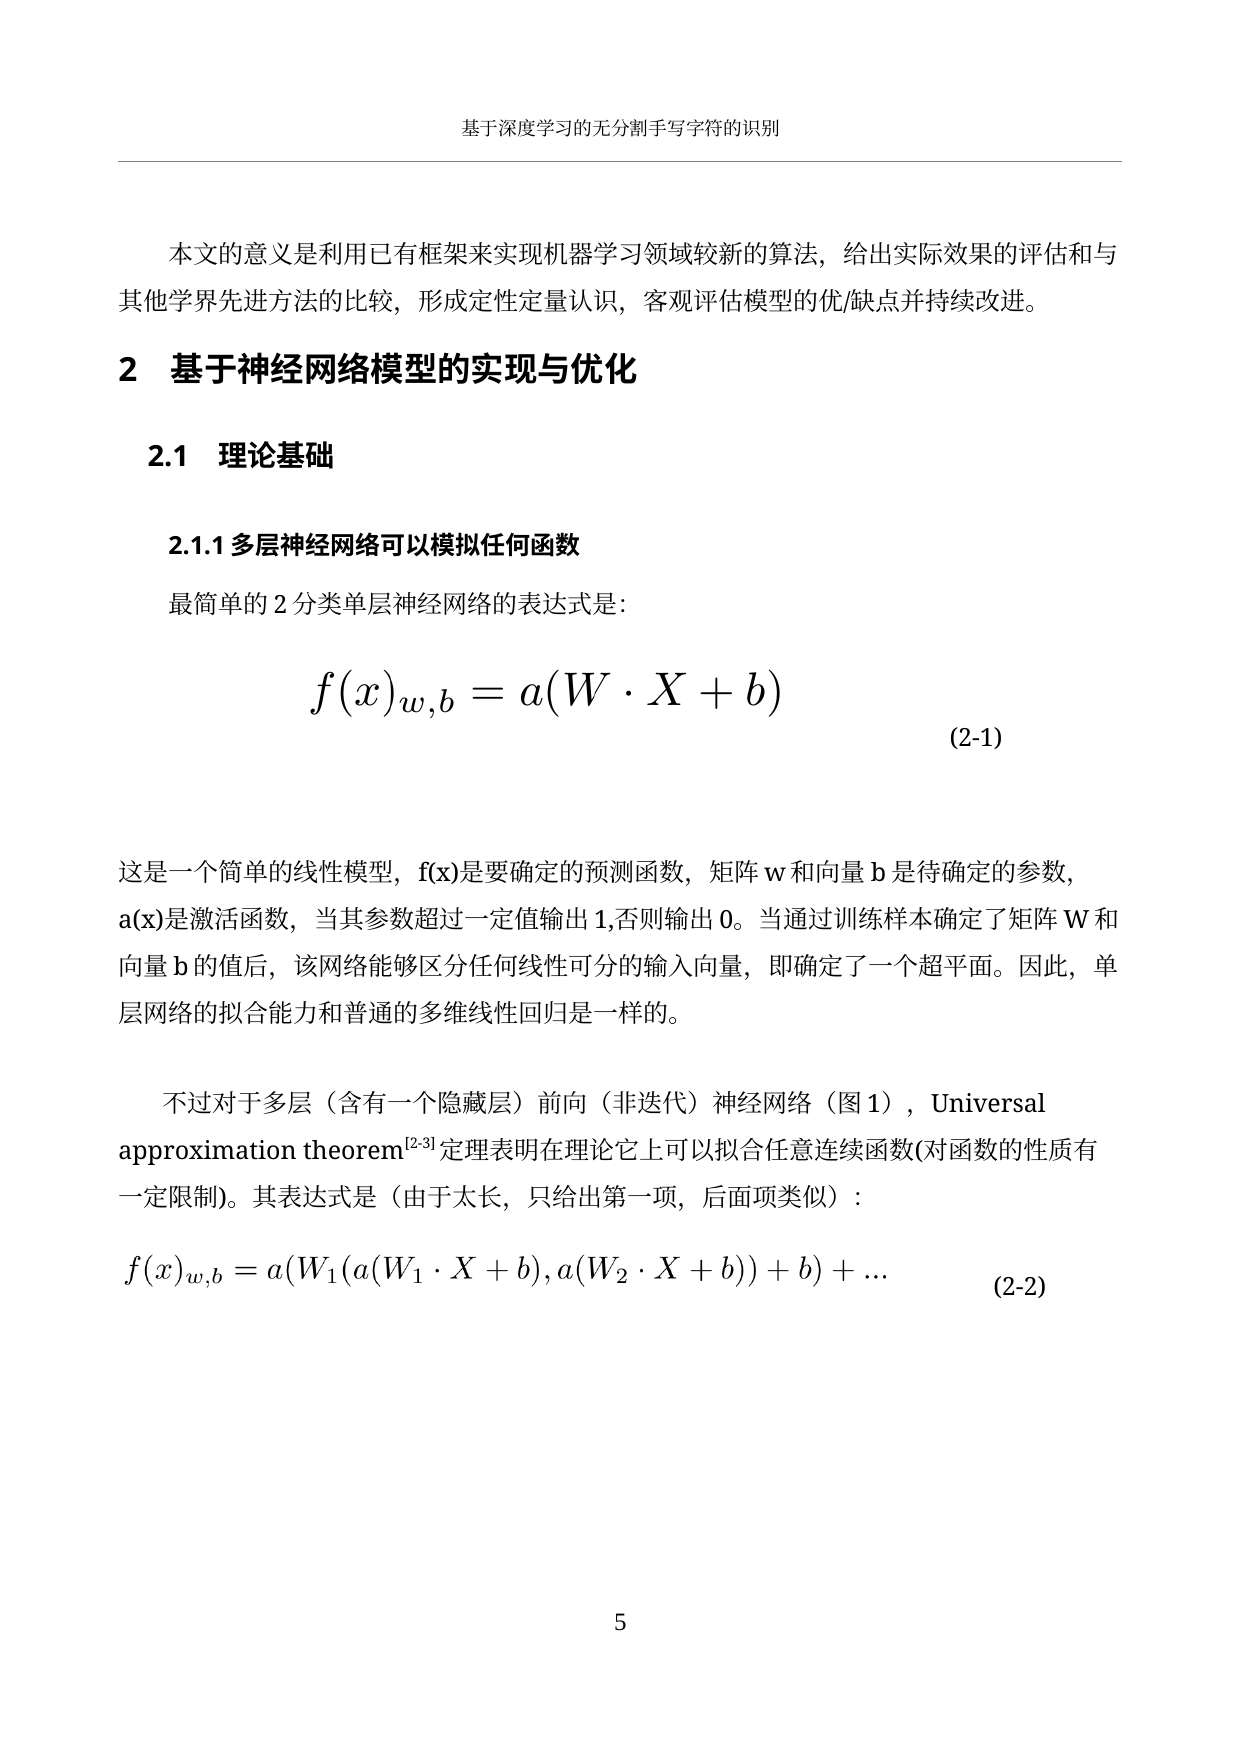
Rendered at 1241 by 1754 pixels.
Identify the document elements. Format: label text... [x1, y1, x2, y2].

picture [118, 1241, 895, 1308]
text (2-2) [118, 1224, 1122, 1347]
text 本文的意义是利用已有框架来实现机器学习领域较新的算法，给出实际效果的评估和与其他学界先进方法的比较，形成定性定量认识，客观评估模型的优/缺点并持续改进。 [118, 234, 1122, 317]
subtitle 2.1 理论基础 [118, 433, 1122, 475]
text 不过对于多层（含有一个隐藏层）前向（非迭代）神经网络（图1），Universal approximation theorem[2-3] 定理表明在理论它上可以拟合任意连续函数(对函数的性质有一定限制)。其表达式是（由于太长，只给出第一项，后面项类似）： [118, 1084, 1122, 1214]
text 这是一个简单的线性模型，f(x)是要确定的预测函数，矩阵w和向量b是待确定的参数，a(x)是激活函数，当其参数超过一定值输出1,否则输出0。当通过训练样本确定了矩阵W和向量b的值后，该网络能够区分任何线性可分的输入向量，即确定了一个超平面。因此，单层网络的拟合能力和普通的多维线性回归是一样的。 [118, 853, 1122, 1029]
text 最简单的2分类单层神经网络的表达式是： [118, 585, 1122, 621]
subtitle 2 基于神经网络模型的实现与优化 [118, 343, 1122, 391]
picture [289, 645, 799, 740]
text (2-1) [118, 720, 1122, 754]
subtitle 2.1.1多层神经网络可以模拟任何函数 [118, 525, 1122, 561]
